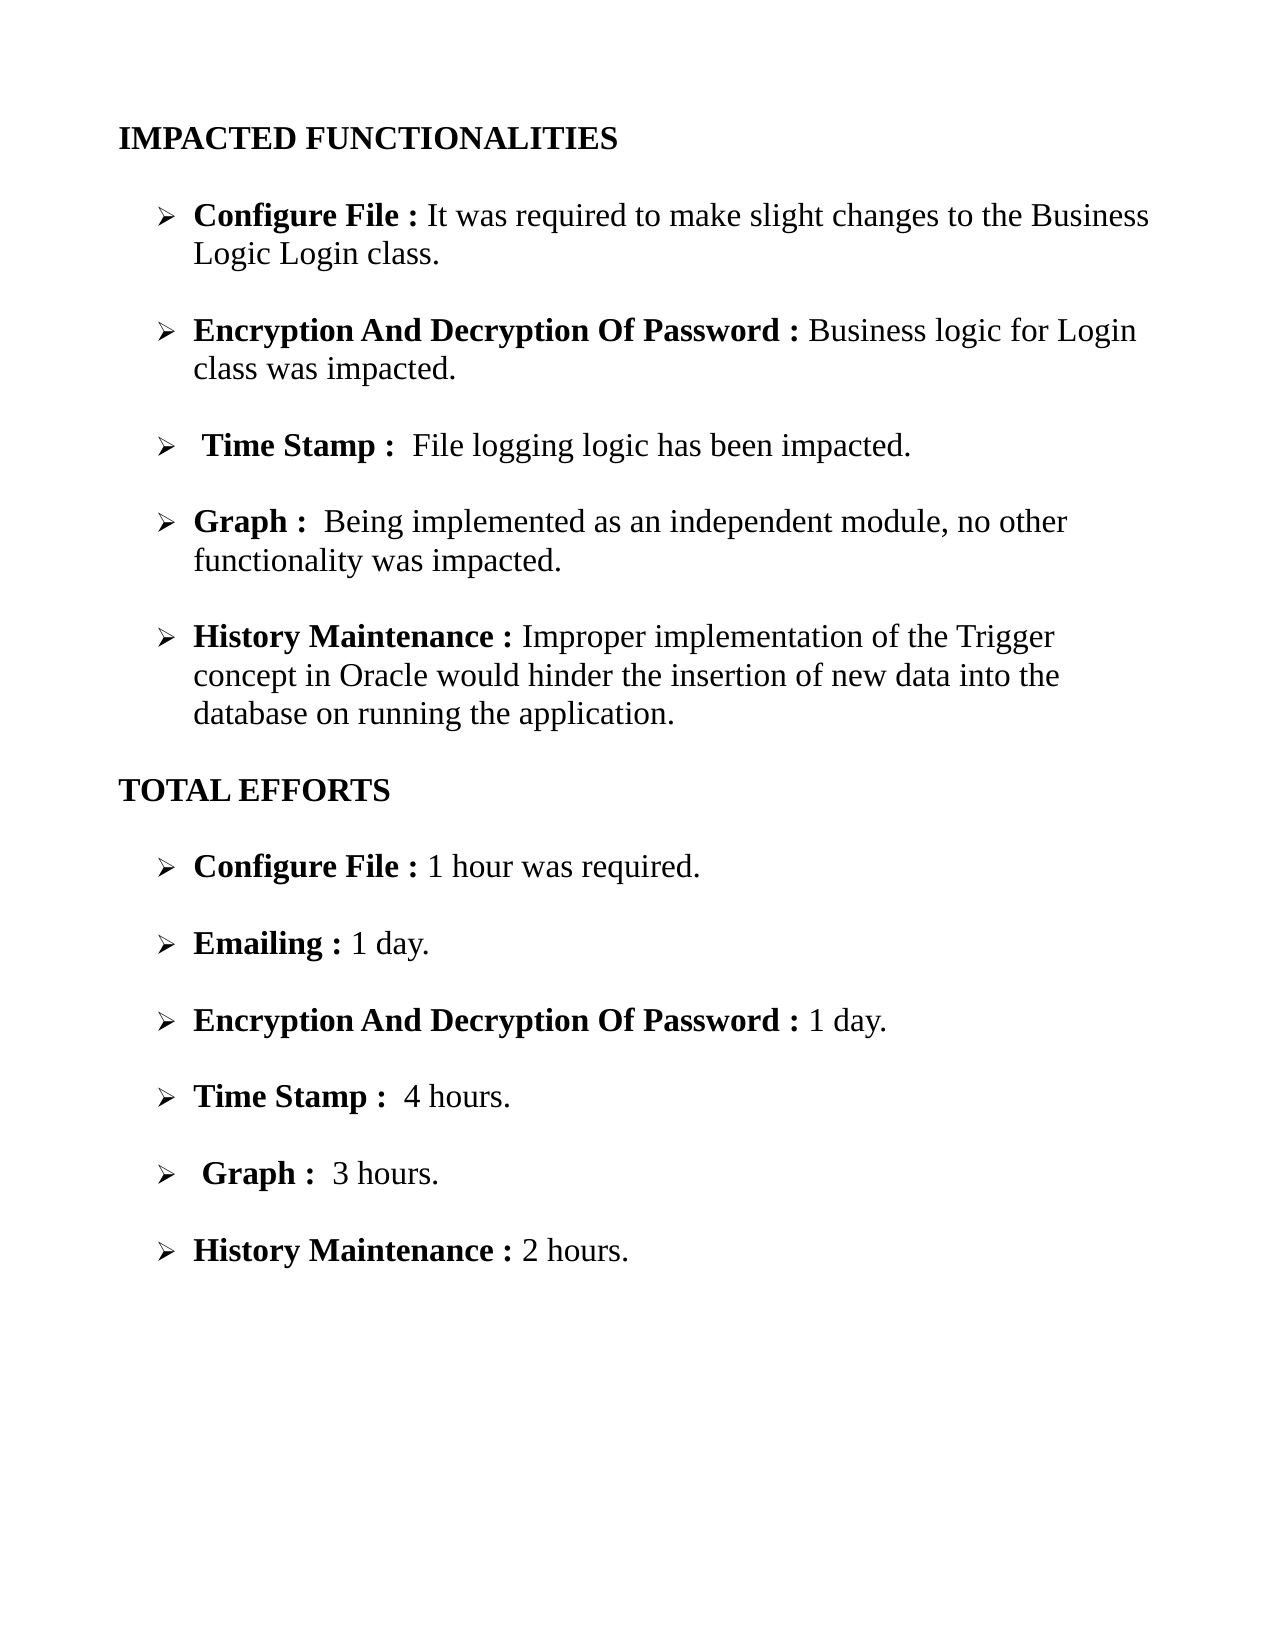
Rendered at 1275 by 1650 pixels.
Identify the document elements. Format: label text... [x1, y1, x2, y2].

list Encryption And Decryption Of Password : 1 day. [156, 1000, 1157, 1038]
list Time Stamp : File logging logic has been impacted. [156, 425, 1157, 463]
list Graph : Being implemented as an independent module, no other functionality was impacted. [156, 501, 1157, 578]
list Encryption And Decryption Of Password : Business logic for Login class was impacted. [156, 310, 1157, 386]
list Configure File : 1 hour was required. [156, 846, 1157, 885]
list Graph : 3 hours. [156, 1153, 1157, 1191]
list History Maintenance : Improper implementation of the Trigger concept in Oracle would hinder the insertion of new data into the database on running the application. [156, 616, 1157, 731]
list Time Stamp : 4 hours. [156, 1076, 1157, 1115]
text IMPACTED FUNCTIONALITIES [118, 118, 1157, 156]
list Configure File : It was required to make slight changes to the Business Logic Login class. [156, 195, 1157, 271]
list History Maintenance : 2 hours. [156, 1230, 1157, 1268]
text TOTAL EFFORTS [118, 770, 1157, 808]
list Emailing : 1 day. [156, 923, 1157, 961]
